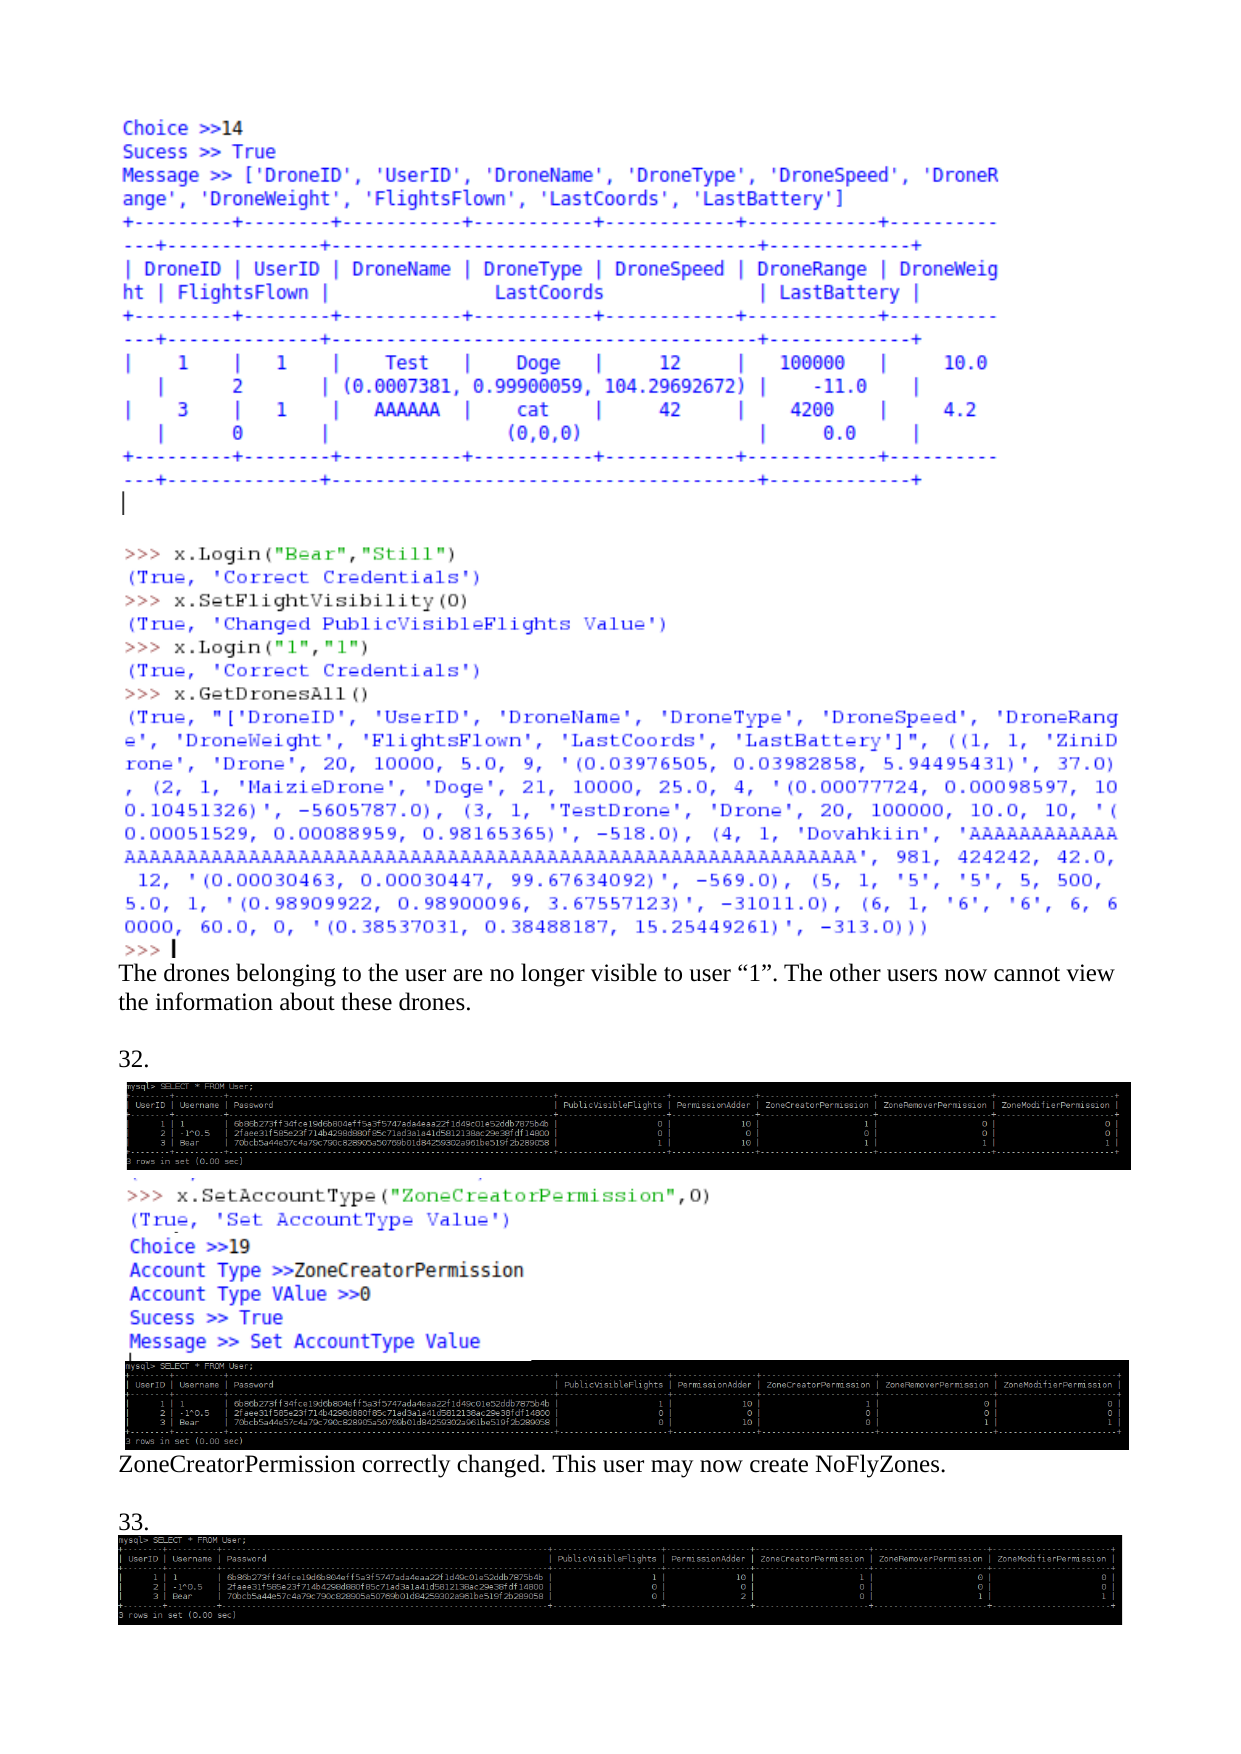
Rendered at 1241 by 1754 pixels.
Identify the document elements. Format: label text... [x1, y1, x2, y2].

picture [125, 1178, 1129, 1450]
picture [118, 543, 1123, 958]
text 32. [118, 1044, 1122, 1073]
picture [118, 118, 1003, 515]
text 33. [118, 1507, 1122, 1535]
picture [118, 1535, 1123, 1625]
text ZoneCreatorPermission correctly changed. This user may now create NoFlyZones. [118, 1073, 1122, 1478]
text The drones belonging to the user are no longer visible to user “1”. The other users now cannot view the information about these drones. [118, 958, 1122, 1016]
picture [126, 1082, 1131, 1170]
